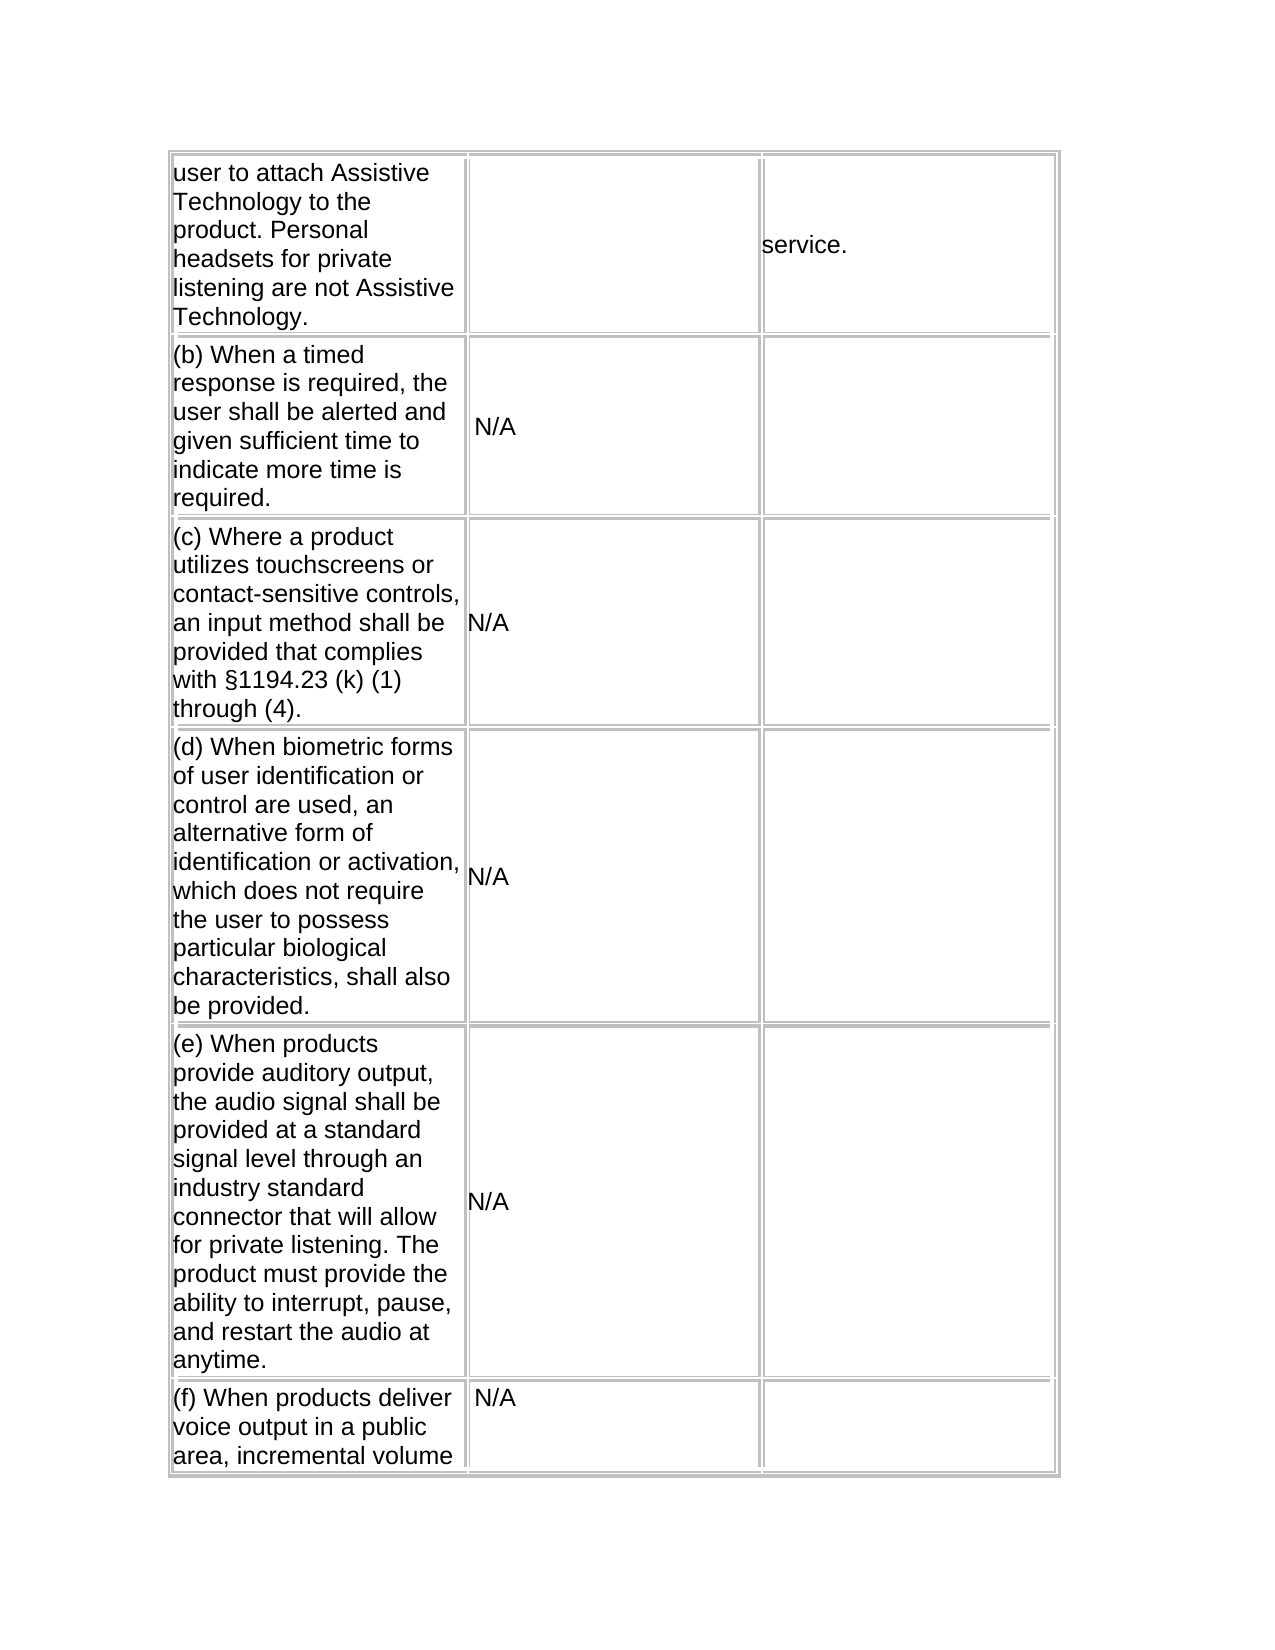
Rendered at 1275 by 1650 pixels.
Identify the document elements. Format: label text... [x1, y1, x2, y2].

table_cell [761, 332, 1057, 514]
table_cell [761, 1376, 1057, 1471]
table_cell (e) When products provide auditory output, the audio signal shall be provided at a standard signal level through an industry standard connector that will allow for private listening. The product must provide the ability to interrupt, pause, and restart the audio at anytime. [171, 1021, 467, 1376]
table_cell (b) When a timed response is required, the user shall be alerted and given sufficient time to indicate more time is required. [171, 332, 467, 514]
table_cell N/A [467, 1376, 761, 1471]
table_cell N/A [470, 1028, 758, 1376]
table_cell N/A [470, 520, 758, 724]
table_cell N/A [470, 731, 758, 1021]
table_cell [761, 514, 1057, 724]
table_cell [467, 152, 761, 332]
table_cell (f) When products deliver voice output in a public area, incremental volume [171, 1376, 467, 1471]
table_cell (c) Where a product utilizes touchscreens or contact-sensitive controls, an input method shall be provided that complies with §1194.23 (k) (1) through (4). [171, 514, 467, 724]
table_cell [761, 724, 1057, 1021]
table_cell (d) When biometric forms of user identification or control are used, an alternative form of identification or activation, which does not require the user to possess particular biological characteristics, shall also be provided. [171, 724, 467, 1021]
table_cell user to attach Assistive Technology to the product. Personal headsets for private listening are not Assistive Technology. [174, 156, 467, 332]
table_cell service. [761, 152, 1057, 332]
table_cell N/A [470, 338, 758, 514]
table_cell [761, 1021, 1057, 1376]
